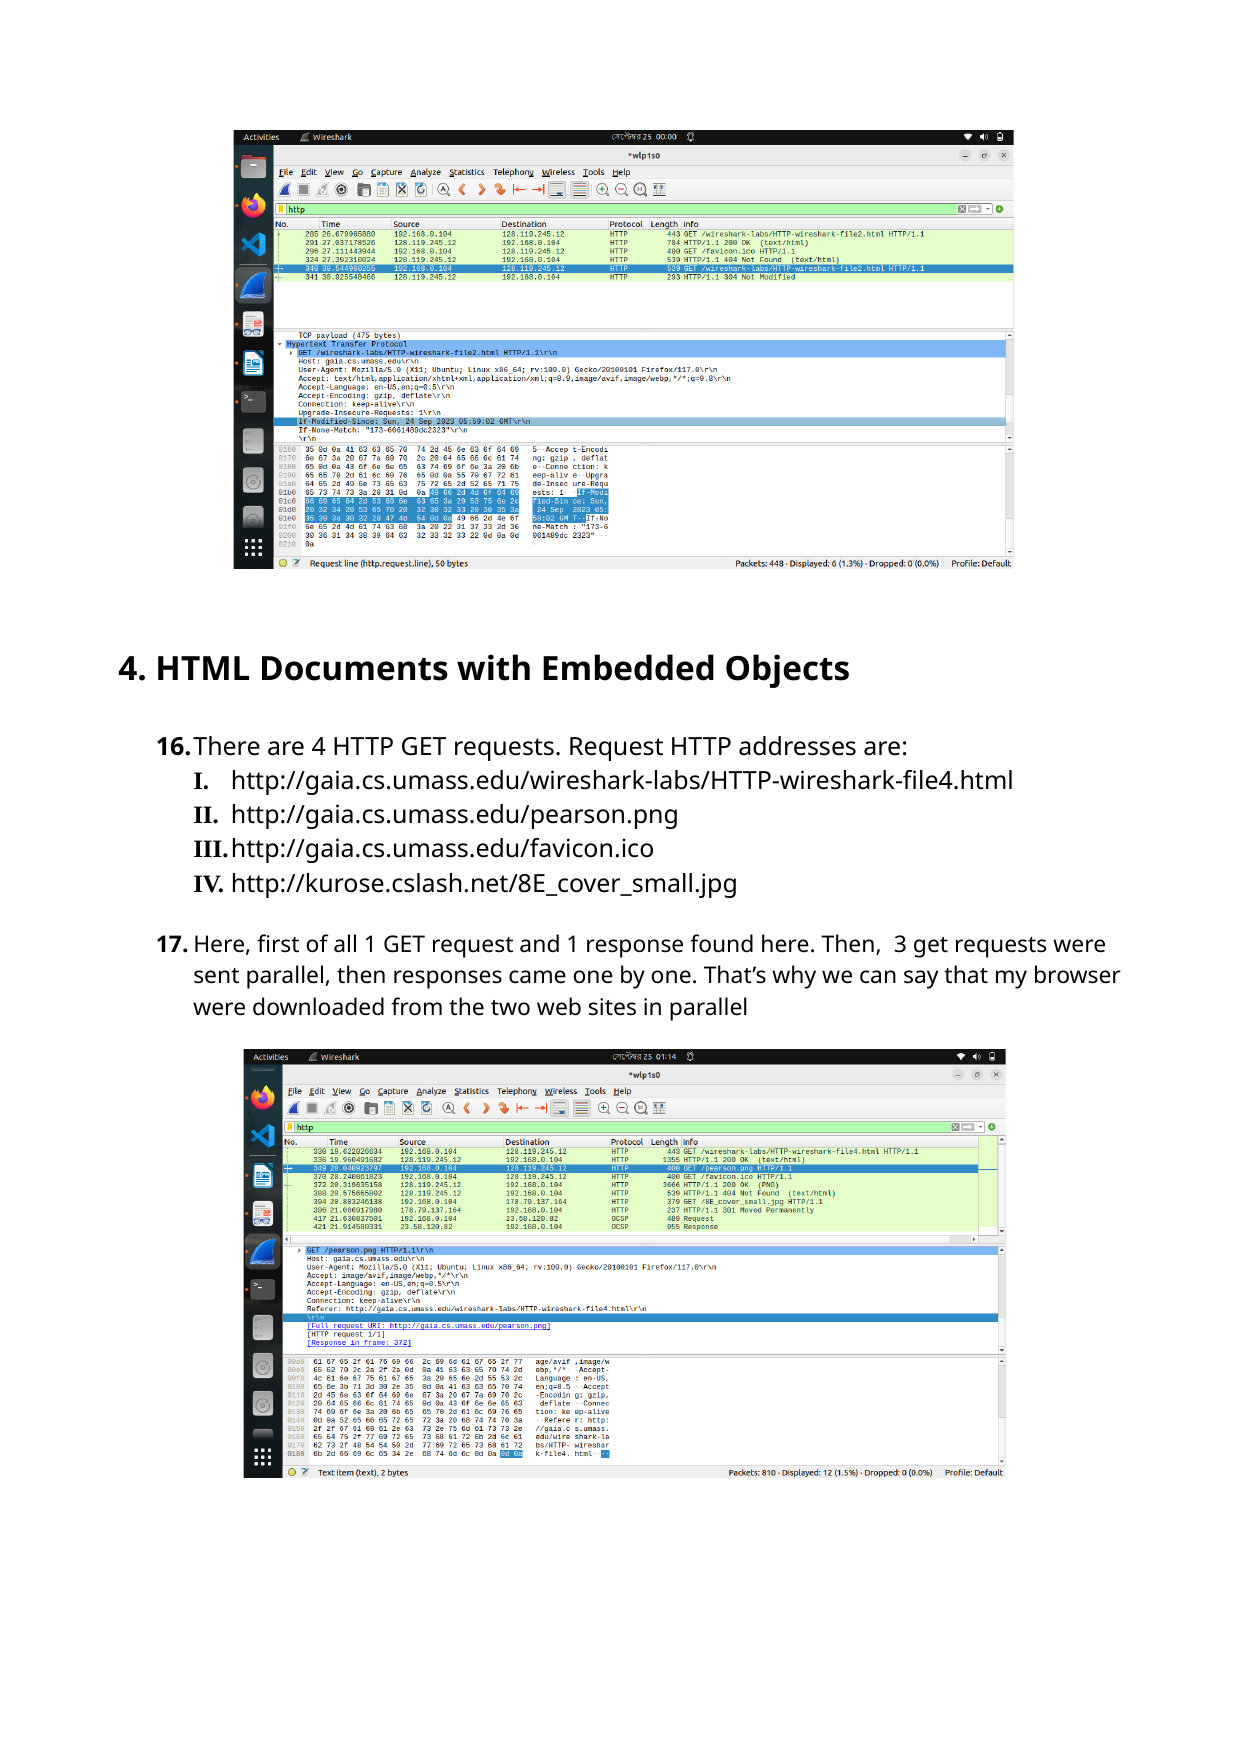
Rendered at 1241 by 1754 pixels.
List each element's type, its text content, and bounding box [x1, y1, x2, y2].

picture [243, 1049, 1006, 1478]
list http://kurose.cslash.net/8E_cover_small.jpg [193, 865, 1122, 899]
list There are 4 HTTP GET requests. Request HTTP addresses are: [156, 729, 1122, 763]
picture [233, 130, 1014, 569]
list http://gaia.cs.umass.edu/pearson.png [193, 797, 1122, 831]
list http://gaia.cs.umass.edu/favicon.ico [193, 831, 1122, 865]
text 4. HTML Documents with Embedded Objects [118, 645, 1122, 691]
list http://gaia.cs.umass.edu/wireshark-labs/HTTP-wireshark-file4.html [193, 763, 1122, 797]
list Here, first of all 1 GET request and 1 response found here. Then, 3 get requests were sent parallel, then responses came one by one. That’s why we can say that my browser were downloaded from the two web sites in parallel [156, 928, 1122, 1022]
